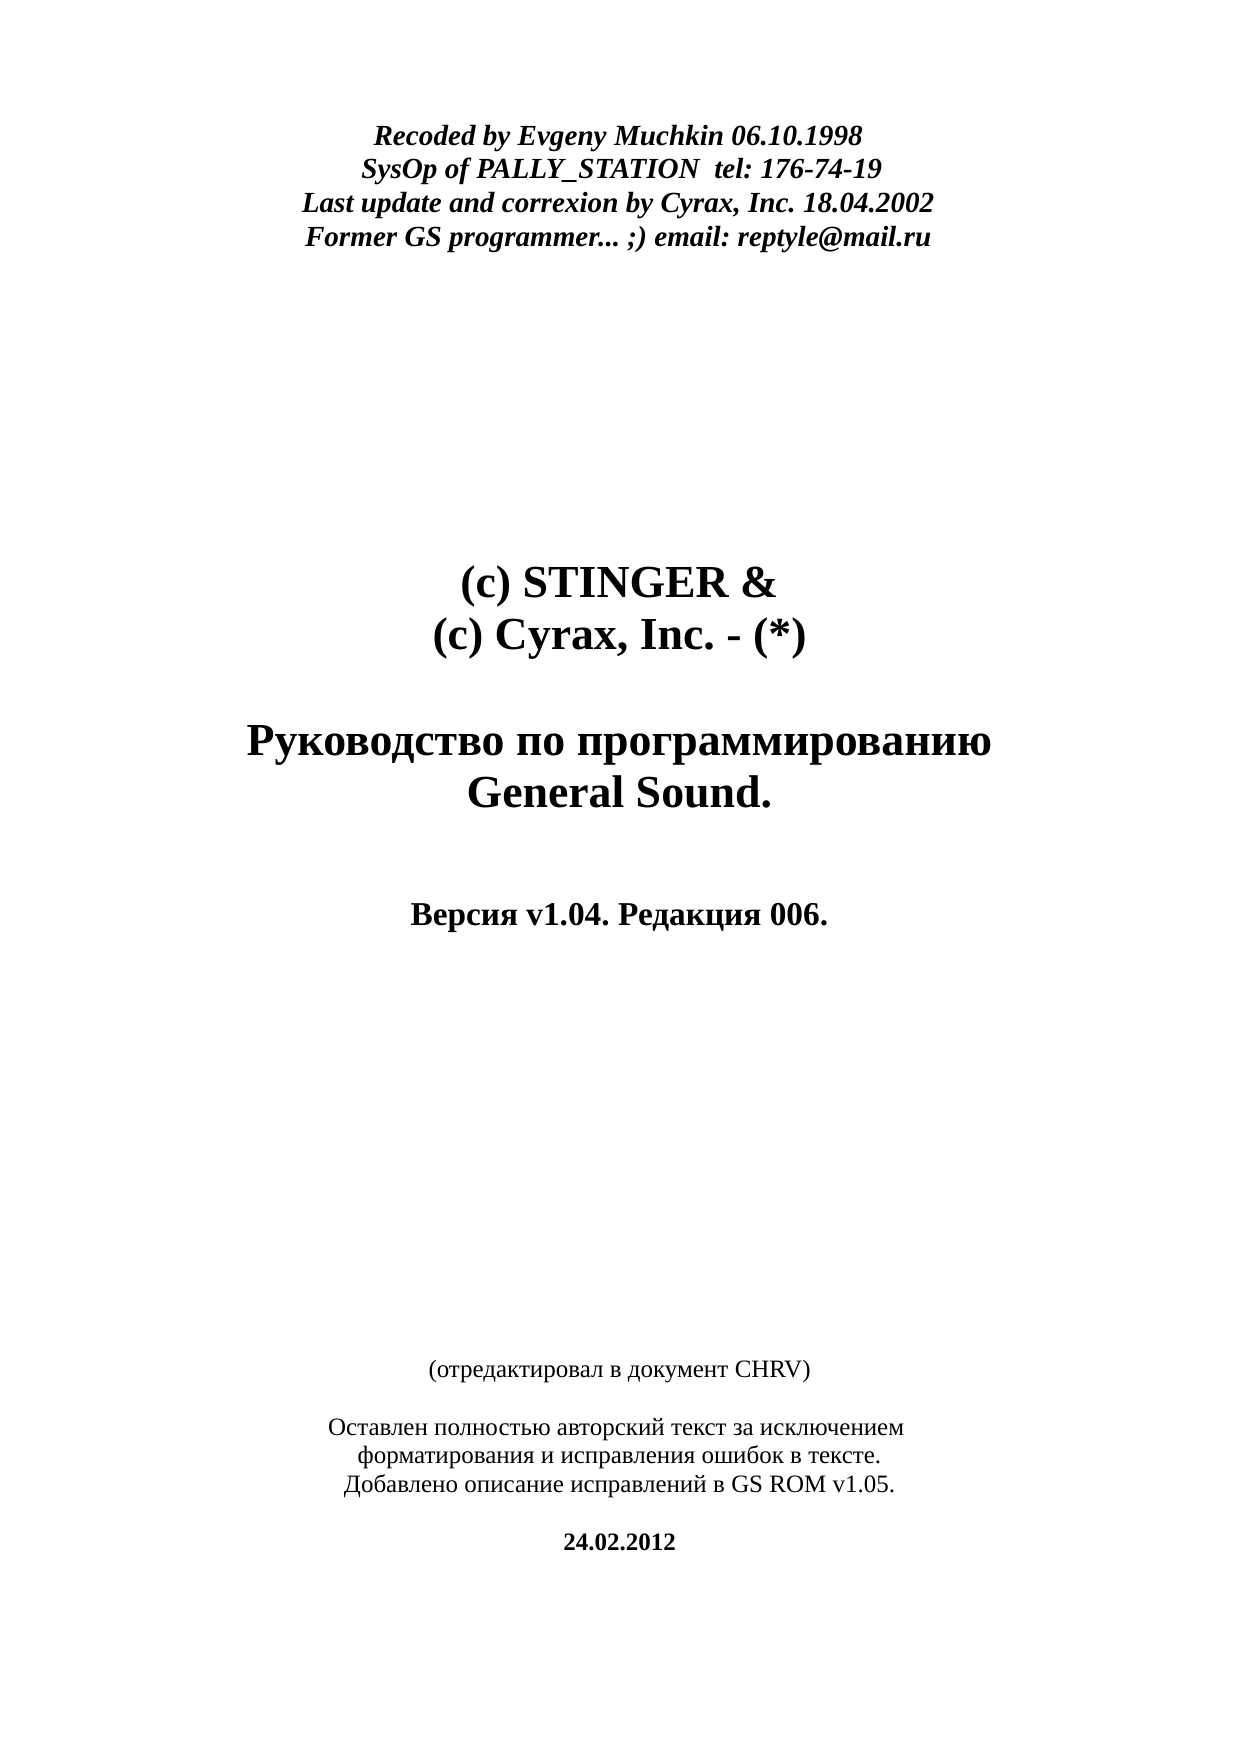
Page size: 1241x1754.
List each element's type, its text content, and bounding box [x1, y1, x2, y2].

text форматирования и исправления ошибок в тексте. [117, 1441, 1122, 1469]
text SysOp of PALLY_STATION tel: 176-74-19 [117, 152, 1122, 185]
text Former GS programmer... ;) email: reptyle@mail.ru [117, 219, 1122, 252]
text 24.02.2012 [117, 1527, 1122, 1556]
text Руководство по программированию [117, 712, 1122, 765]
text Добавлено описание исправлений в GS ROM v1.05. [117, 1469, 1122, 1498]
text (с) Cyrax, Inc. - (*) [117, 607, 1122, 659]
text General Sound. [117, 765, 1122, 818]
text (с) STINGER & [117, 554, 1122, 607]
text Оставлен полностью авторский текст за исключением [117, 1412, 1122, 1441]
text (отредактировал в документ CHRV) [117, 1354, 1122, 1383]
text Версия v1.04. Редакция 006. [117, 894, 1122, 933]
text Last update and correxion by Cyrax, Inc. 18.04.2002 [117, 185, 1122, 219]
text Recoded by Evgeny Muchkin 06.10.1998 [117, 118, 1122, 152]
